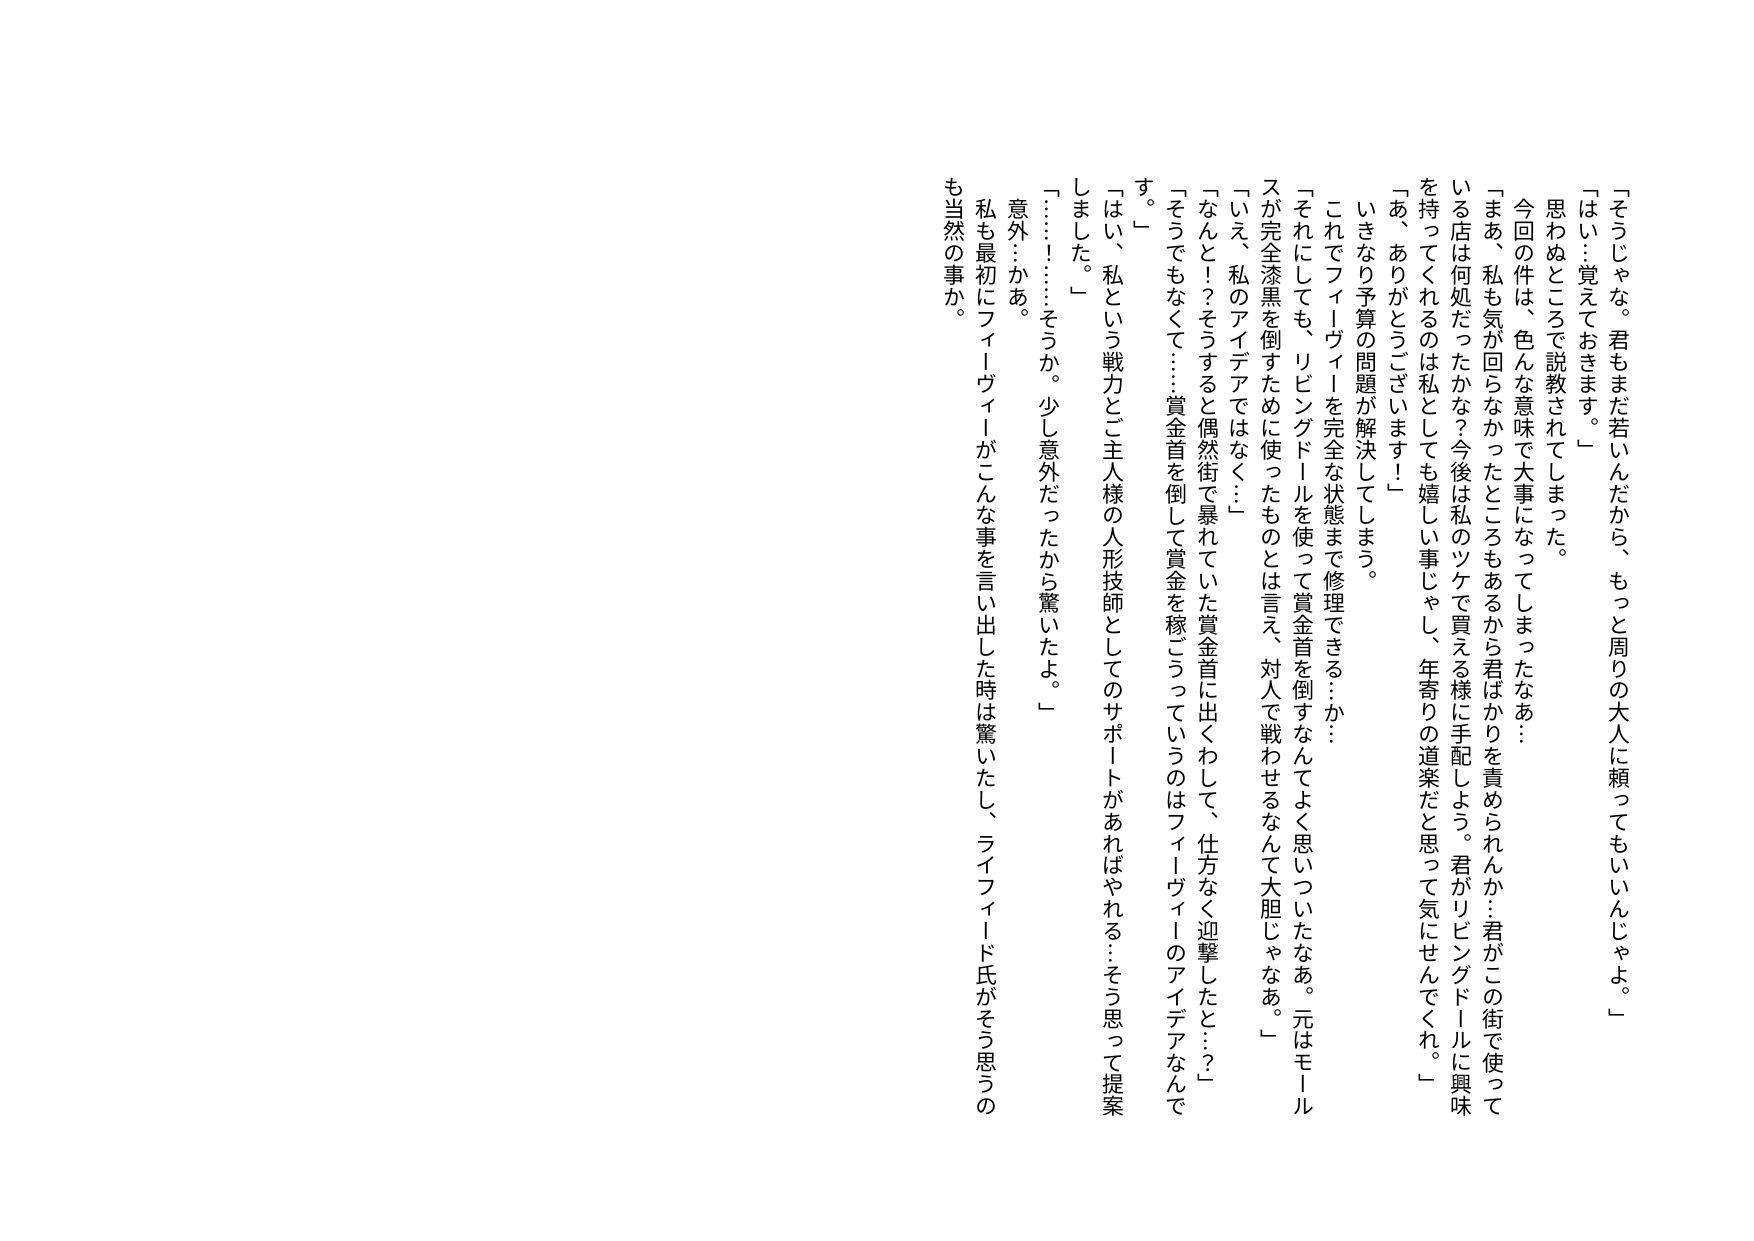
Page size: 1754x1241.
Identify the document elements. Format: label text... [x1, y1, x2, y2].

text 「いえ、私のアイデアではなく…」 [1224, 176, 1256, 1122]
text 「まあ、私も気が回らなかったところもあるから君ばかりを責められんか…君がこの街で使っている店は何処だったかな？今後は私のツケで買える様に手配しよう。君がリビングドールに興味を持ってくれるのは私としても嬉しい事じゃし、年寄りの道楽だと思って気にせんでくれ。」 [1414, 176, 1509, 1122]
text 「あ、ありがとうございます！」 [1382, 176, 1414, 1122]
text 私も最初にフィーヴィーがこんな事を言い出した時は驚いたし、ライフィード氏がそう思うのも当然の事か。 [939, 176, 1002, 1122]
text 思わぬところで説教されてしまった。 [1541, 176, 1572, 1122]
text 「そうじゃな。君もまだ若いんだから、もっと周りの大人に頼ってもいいんじゃよ。」 [1604, 176, 1636, 1122]
text いきなり予算の問題が解決してしまう。 [1351, 176, 1382, 1122]
text 「はい、私という戦力とご主人様の人形技師としてのサポートがあればやれる…そう思って提案しました。」 [1066, 176, 1129, 1122]
text 「それにしても、リビングドールを使って賞金首を倒すなんてよく思いついたなあ。元はモールスが完全漆黒を倒すために使ったものとは言え、対人で戦わせるなんて大胆じゃなあ。」 [1256, 176, 1319, 1122]
text これでフィーヴィーを完全な状態まで修理できる…か… [1319, 176, 1351, 1122]
text 「……！……そうか。少し意外だったから驚いたよ。」 [1034, 176, 1066, 1122]
text 今回の件は、色んな意味で大事になってしまったなあ… [1509, 176, 1541, 1122]
text 「なんと！？そうすると偶然街で暴れていた賞金首に出くわして、仕方なく迎撃したと…？」 [1192, 176, 1224, 1122]
text 「はい…覚えておきます。」 [1572, 176, 1604, 1122]
text 「そうでもなくて……賞金首を倒して賞金を稼ごうっていうのはフィーヴィーのアイデアなんです。」 [1129, 176, 1192, 1122]
text 意外…かあ。 [1002, 176, 1034, 1122]
